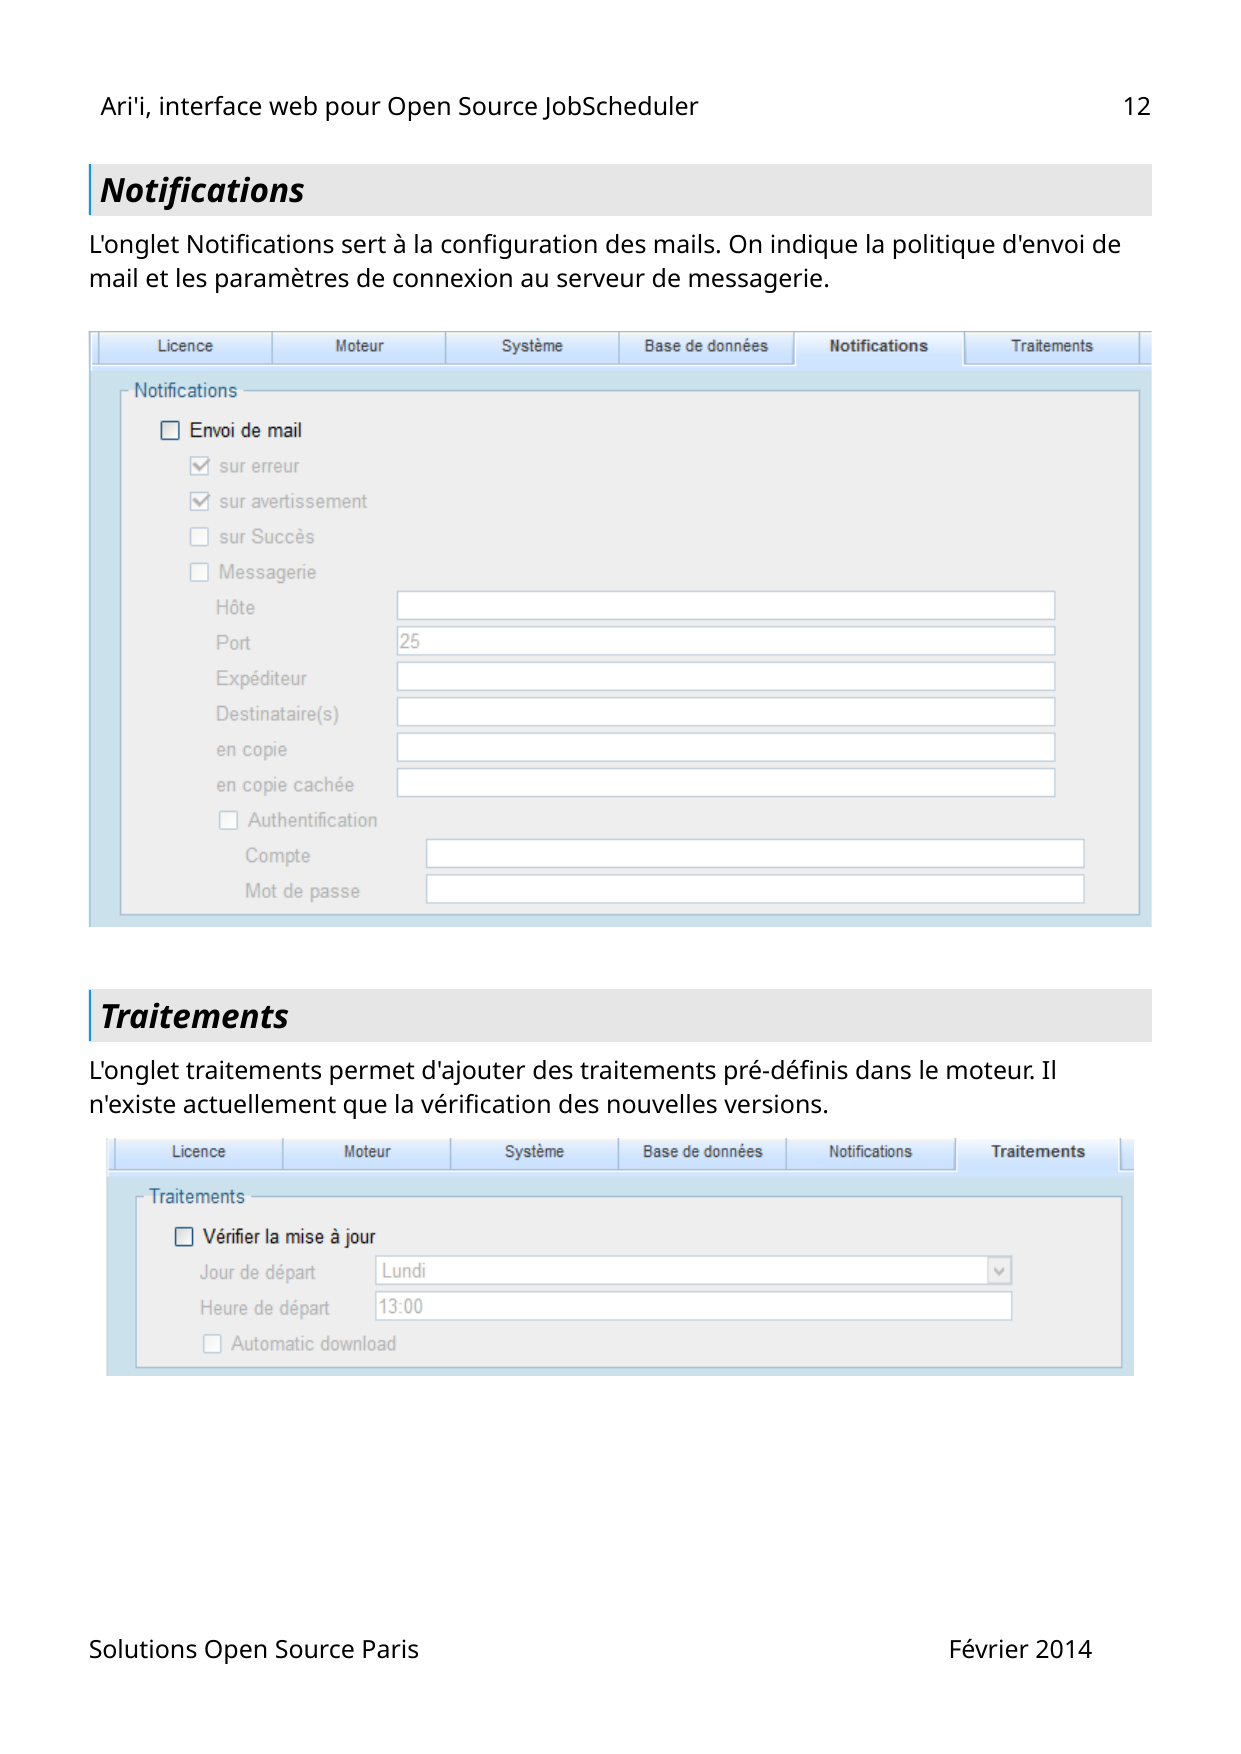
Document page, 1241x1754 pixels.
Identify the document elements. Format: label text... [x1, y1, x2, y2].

text L'onglet traitements permet d'ajouter des traitements pré-définis dans le moteur. Il n'existe actuellement que la vérification des nouvelles versions. [88, 1053, 1152, 1121]
subtitle Traitements [91, 991, 1151, 1041]
subtitle Notifications [91, 165, 1151, 215]
text L'onglet Notifications sert à la configuration des mails. On indique la politique d'envoi de mail et les paramètres de connexion au serveur de messagerie. [88, 227, 1152, 295]
